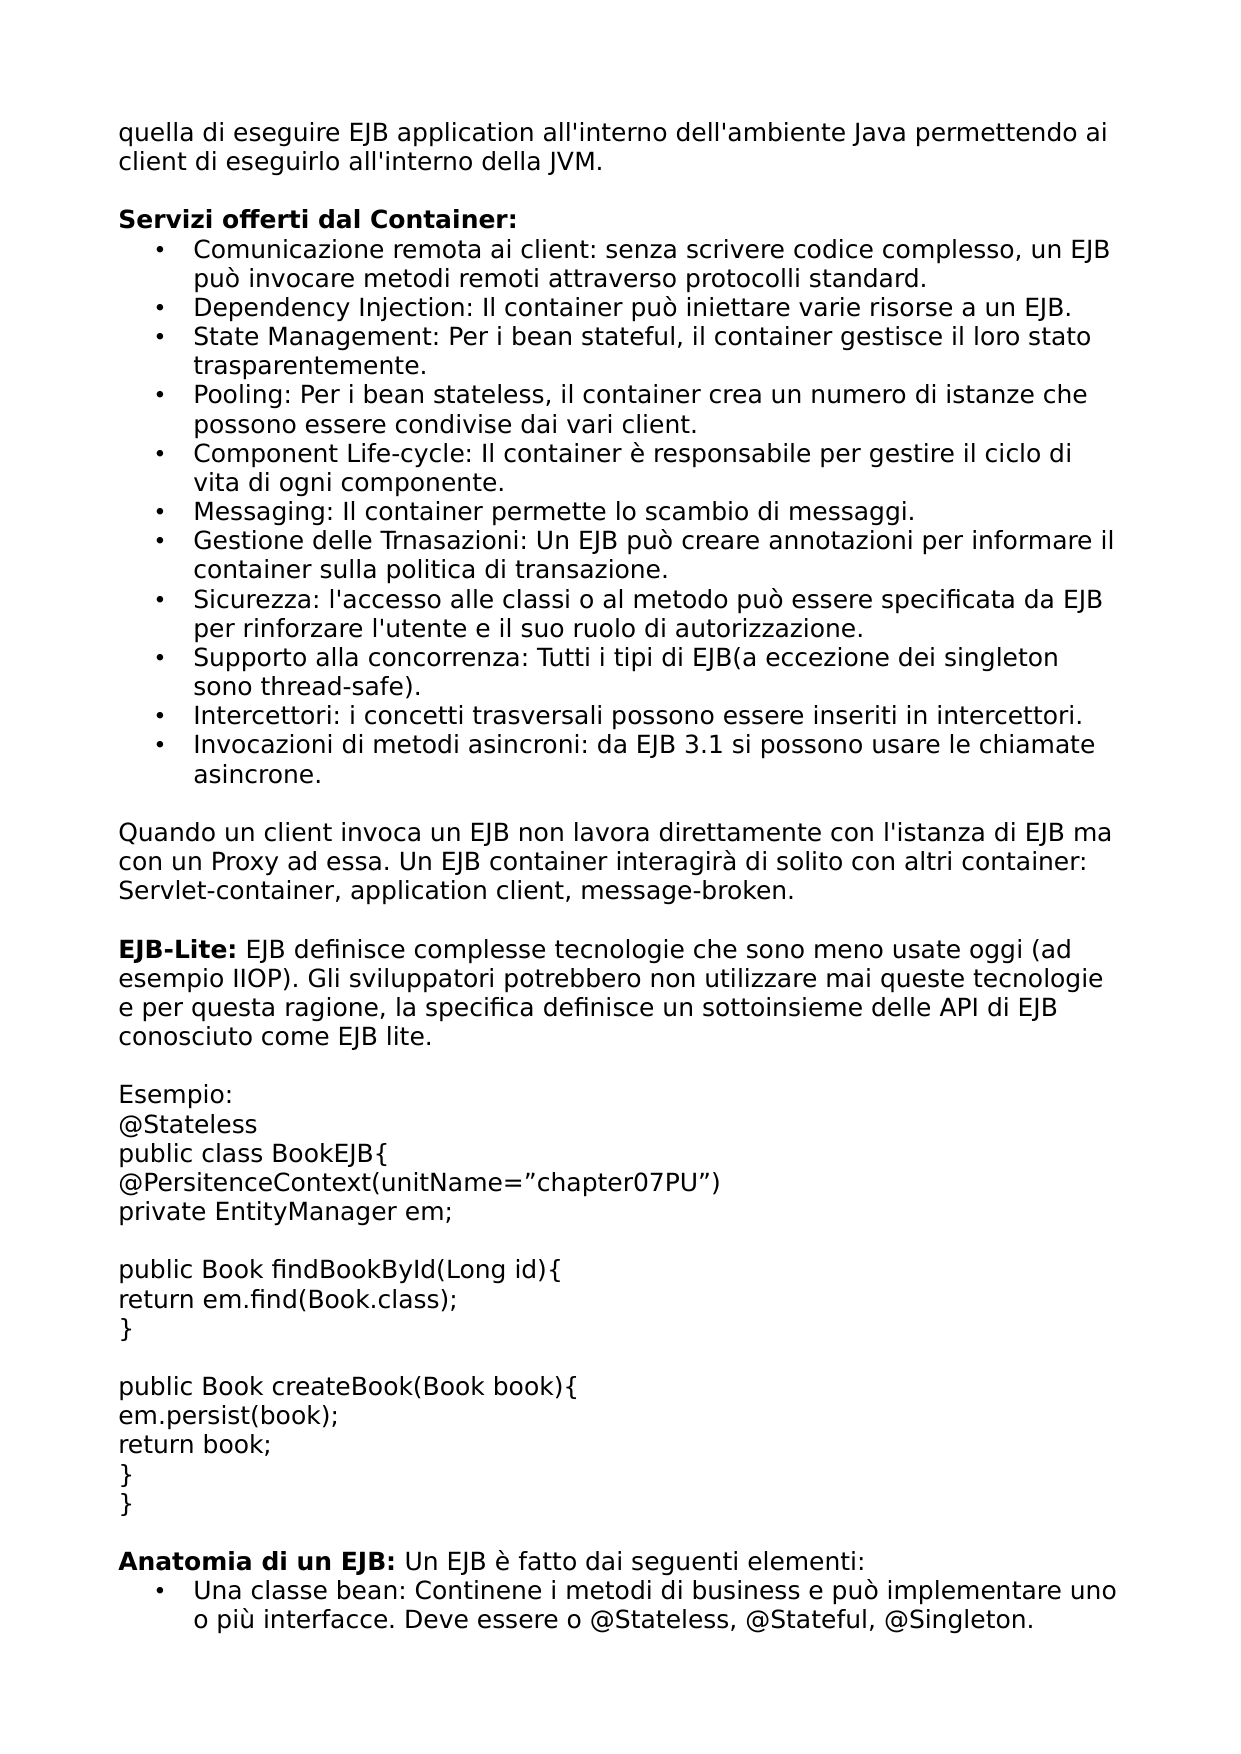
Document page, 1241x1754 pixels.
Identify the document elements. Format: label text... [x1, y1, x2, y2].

list Intercettori: i concetti trasversali possono essere inseriti in intercettori. [156, 701, 1122, 731]
text Servizi offerti dal Container: [118, 206, 1122, 235]
text @Stateless [118, 1110, 1122, 1139]
list Comunicazione remota ai client: senza scrivere codice complesso, un EJB può invocare metodi remoti attraverso protocolli standard. [156, 235, 1122, 293]
list Component Life-cycle: Il container è responsabile per gestire il ciclo di vita di ogni componente. [156, 439, 1122, 497]
list Pooling: Per i bean stateless, il container crea un numero di istanze che possono essere condivise dai vari client. [156, 381, 1122, 439]
list Supporto alla concorrenza: Tutti i tipi di EJB(a eccezione dei singleton sono thread-safe). [156, 643, 1122, 701]
text } [118, 1489, 1122, 1518]
text Anatomia di un EJB: Un EJB è fatto dai seguenti elementi: [118, 1547, 1122, 1576]
list Una classe bean: Continene i metodi di business e può implementare uno o più interfacce. Deve essere o @Stateless, @Stateful, @Singleton. [156, 1576, 1122, 1635]
text public Book findBookById(Long id){ [118, 1256, 1122, 1285]
text public Book createBook(Book book){ [118, 1372, 1122, 1401]
text Quando un client invoca un EJB non lavora direttamente con l'istanza di EJB ma con un Proxy ad essa. Un EJB container interagirà di solito con altri container: Servlet-container, application client, message-broken. [118, 818, 1122, 906]
text em.persist(book); [118, 1401, 1122, 1431]
text EJB-Lite: EJB definisce complesse tecnologie che sono meno usate oggi (ad esempio IIOP). Gli sviluppatori potrebbero non utilizzare mai queste tecnologie e per questa ragione, la specifica definisce un sottoinsieme delle API di EJB conosciuto come EJB lite. [118, 935, 1122, 1051]
text Esempio: [118, 1081, 1122, 1110]
list Gestione delle Trnasazioni: Un EJB può creare annotazioni per informare il container sulla politica di transazione. [156, 526, 1122, 585]
text return book; [118, 1431, 1122, 1460]
list Invocazioni di metodi asincroni: da EJB 3.1 si possono usare le chiamate asincrone. [156, 731, 1122, 789]
list Sicurezza: l'accesso alle classi o al metodo può essere specificata da EJB per rinforzare l'utente e il suo ruolo di autorizzazione. [156, 585, 1122, 643]
text quella di eseguire EJB application all'interno dell'ambiente Java permettendo ai client di eseguirlo all'interno della JVM. [118, 118, 1122, 176]
text } [118, 1460, 1122, 1489]
list State Management: Per i bean stateful, il container gestisce il loro stato trasparentemente. [156, 322, 1122, 381]
list Messaging: Il container permette lo scambio di messaggi. [156, 497, 1122, 526]
text @PersitenceContext(unitName=”chapter07PU”) [118, 1168, 1122, 1197]
text private EntityManager em; [118, 1197, 1122, 1226]
text public class BookEJB{ [118, 1139, 1122, 1168]
list Dependency Injection: Il container può iniettare varie risorse a un EJB. [156, 293, 1122, 322]
text } [118, 1314, 1122, 1343]
text return em.find(Book.class); [118, 1285, 1122, 1314]
